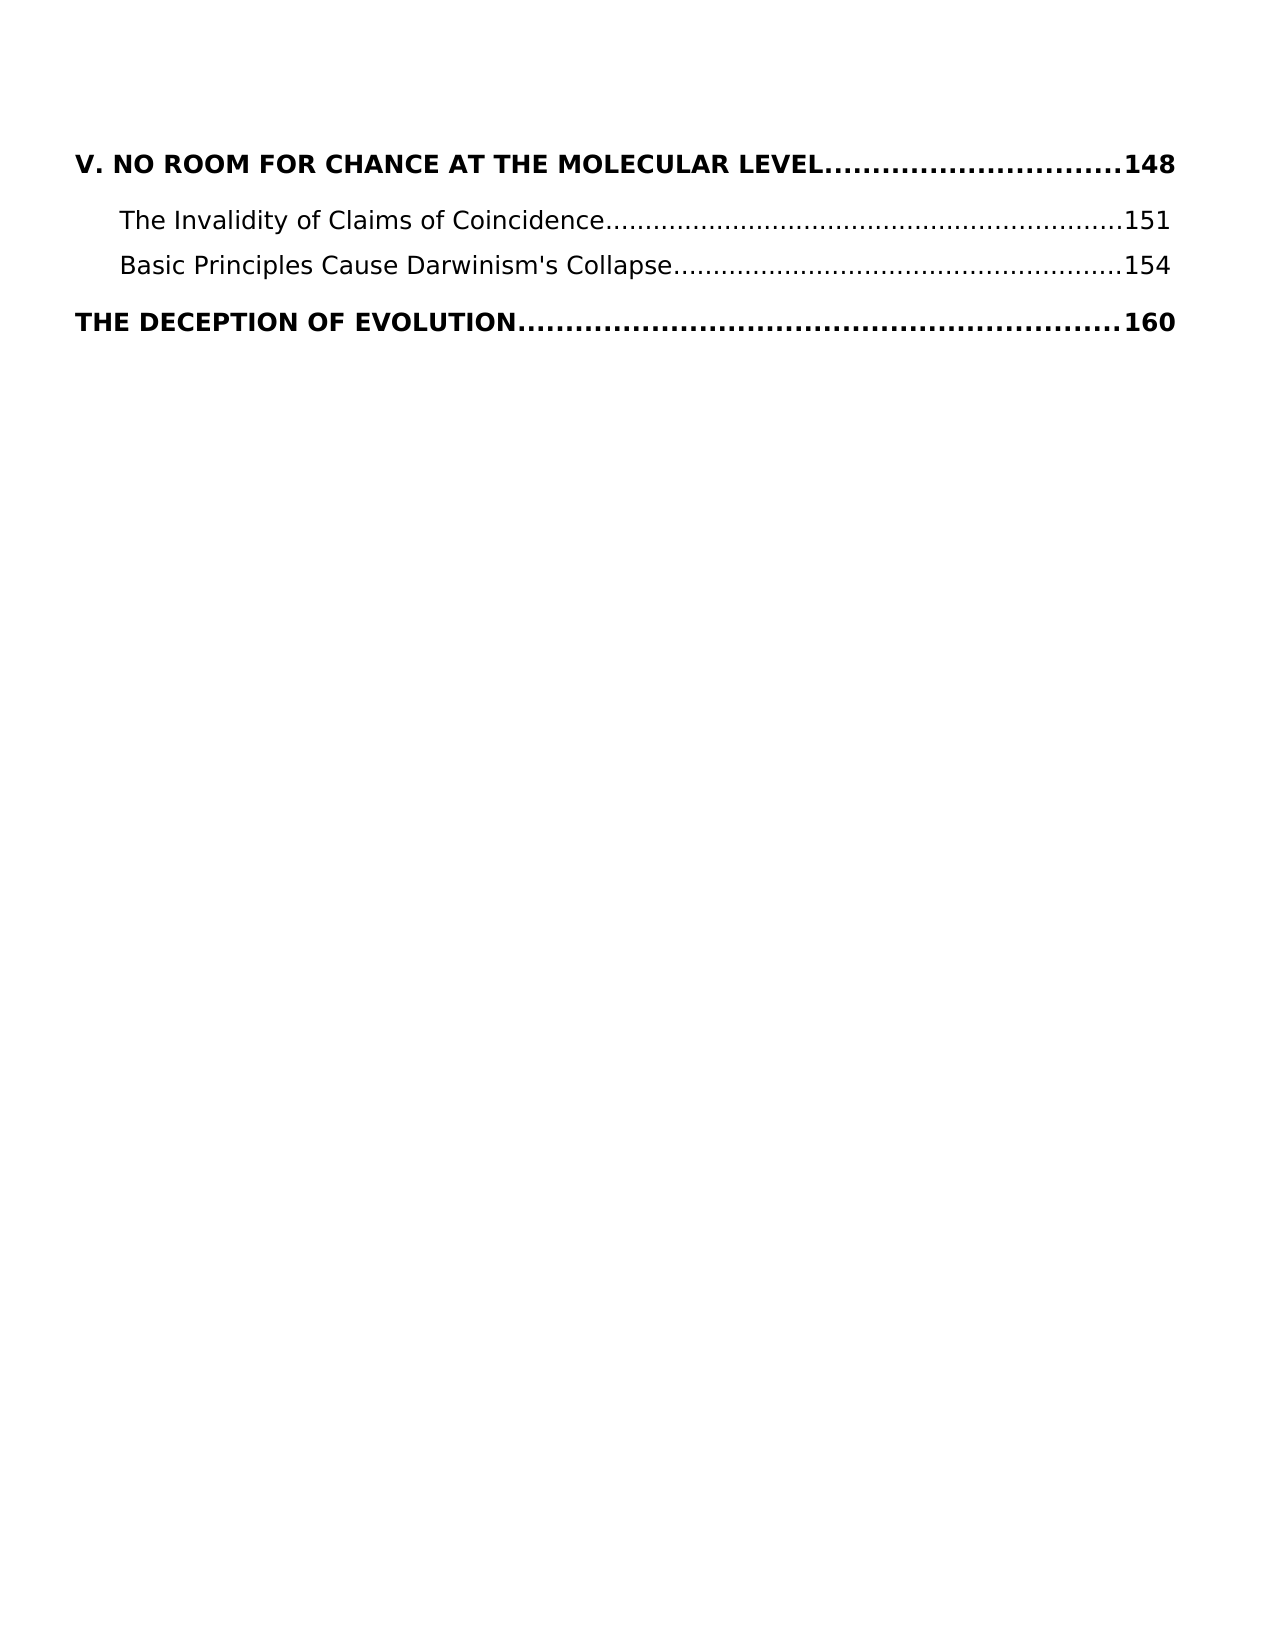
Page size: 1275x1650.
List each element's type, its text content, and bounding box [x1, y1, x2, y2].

text Basic Principles Cause Darwinism's Collapse 154 [119, 251, 1200, 280]
text The Invalidity of Claims of Coincidence 151 [119, 206, 1200, 235]
text THE DECEPTION OF EVOLUTION 160 [75, 308, 1200, 337]
text V. NO ROOM FOR CHANCE AT THE MOLECULAR LEVEL 148 [75, 150, 1200, 179]
